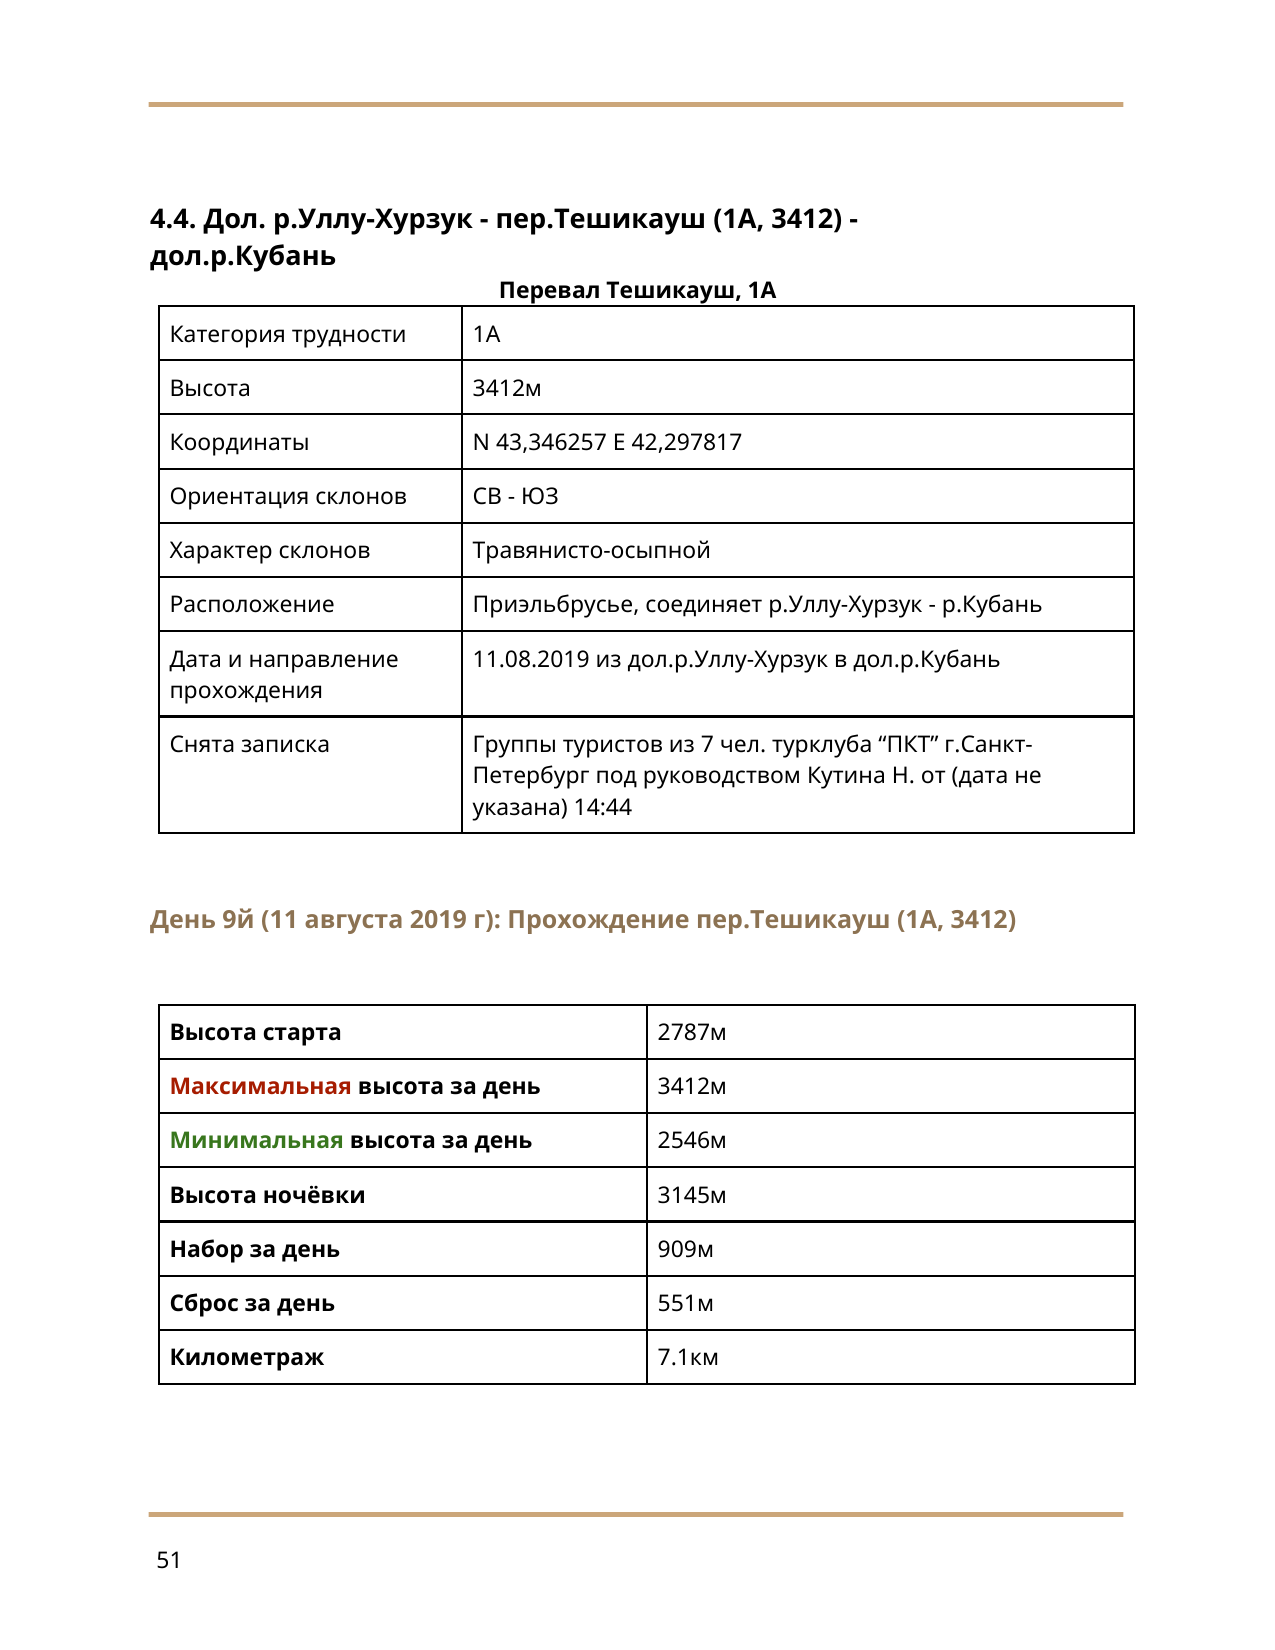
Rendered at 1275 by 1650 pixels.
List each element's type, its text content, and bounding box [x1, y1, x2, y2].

table_cell Высота ночёвки [160, 1168, 646, 1220]
table_cell Сброс за день [160, 1277, 646, 1329]
table_cell Дата и направление прохождения [160, 632, 461, 715]
table_cell 2546м [648, 1114, 1134, 1166]
table_cell Максимальная высота за день [160, 1060, 646, 1112]
picture [148, 1512, 1124, 1517]
table_cell Расположение [160, 578, 461, 630]
table_header Высота старта [160, 1006, 646, 1058]
table_header Категория трудности [160, 307, 461, 359]
table_cell Группы туристов из 7 чел. турклуба “ПКТ” г.Санкт-Петербург под руководством Кутина Н. от (дата не указана) 14:44 [463, 718, 1133, 832]
table_cell Координаты [160, 415, 461, 467]
picture [148, 102, 1124, 107]
table_cell 3145м [648, 1168, 1134, 1220]
table_cell N 43,346257 E 42,297817 [463, 415, 1133, 467]
table_cell 3412м [463, 361, 1133, 413]
table_cell Километраж [160, 1331, 646, 1383]
table_cell СВ - ЮЗ [463, 470, 1133, 522]
table_cell Травянисто-осыпной [463, 524, 1133, 576]
table_cell 3412м [648, 1060, 1134, 1112]
table_cell Приэльбрусье, соединяет р.Уллу-Хурзук - р.Кубань [463, 578, 1133, 630]
table_cell Минимальная высота за день [160, 1114, 646, 1166]
subtitle День 9й (11 августа 2019 г): Прохождение пер.Тешикауш (1А, 3412) [150, 902, 1125, 936]
table_cell 7.1км [648, 1331, 1134, 1383]
text Перевал Тешикауш, 1А [150, 274, 1125, 305]
table_cell Высота [160, 361, 461, 413]
table_cell 11.08.2019 из дол.р.Уллу-Хурзук в дол.р.Кубань [463, 632, 1133, 715]
table_cell 909м [648, 1223, 1134, 1274]
table_header 1А [463, 307, 1133, 359]
table_cell 551м [648, 1277, 1134, 1329]
subtitle 4.4. Дол. р.Уллу-Хурзук - пер.Тешикауш (1А, 3412) - дол.р.Кубань [150, 200, 939, 274]
table_header 2787м [648, 1006, 1134, 1058]
table_cell Набор за день [160, 1223, 646, 1274]
table_cell Ориентация склонов [160, 470, 461, 522]
table_cell Характер склонов [160, 524, 461, 576]
table_cell Снята записка [160, 718, 461, 832]
